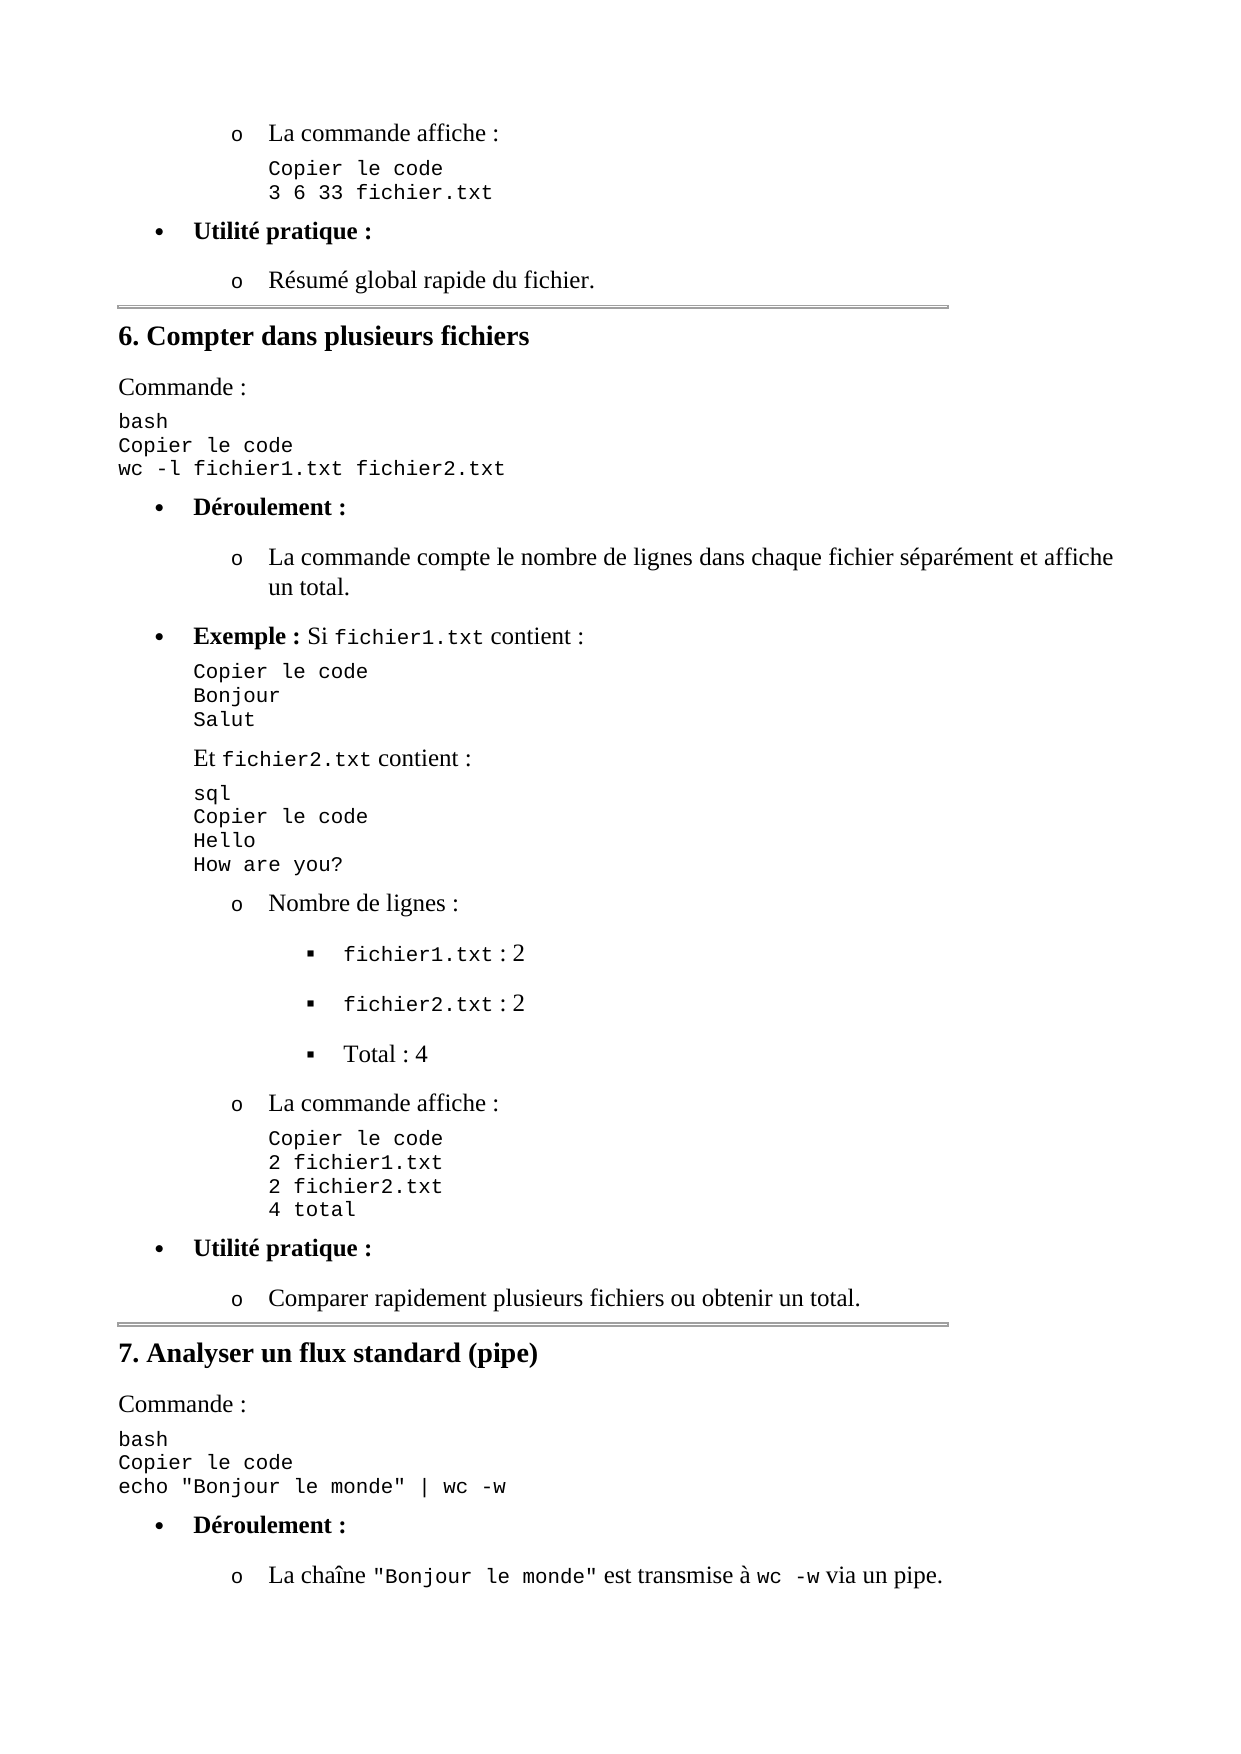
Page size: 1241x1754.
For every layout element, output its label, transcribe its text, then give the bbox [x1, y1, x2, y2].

list La commande affiche : [231, 118, 1122, 148]
list Nombre de lignes : [231, 888, 1122, 917]
text wc -l fichier1.txt fichier2.txt [118, 458, 1122, 482]
text Salut [193, 708, 1122, 732]
text 3 6 33 fichier.txt [268, 182, 1122, 205]
text Bonjour [193, 685, 1122, 708]
text How are you? [193, 853, 1122, 877]
text Et fichier2.txt contient : [193, 743, 1122, 772]
list Total : 4 [306, 1039, 1122, 1068]
list fichier2.txt : 2 [306, 988, 1122, 1018]
text Commande : [118, 372, 1122, 401]
text bash [118, 411, 1122, 435]
text Copier le code [118, 435, 1122, 458]
list Comparer rapidement plusieurs fichiers ou obtenir un total. [231, 1283, 1122, 1313]
text Hello [193, 830, 1122, 853]
list Utilité pratique : [156, 216, 1122, 244]
list Résumé global rapide du fichier. [231, 265, 1122, 295]
subtitle 6. Compter dans plusieurs fichiers [118, 319, 1122, 351]
text Commande : [118, 1389, 1122, 1418]
text Copier le code [268, 1128, 1122, 1152]
text Copier le code [193, 806, 1122, 830]
text 2 fichier1.txt [268, 1152, 1122, 1176]
list fichier1.txt : 2 [306, 938, 1122, 968]
text Copier le code [193, 661, 1122, 685]
text echo "Bonjour le monde" | wc -w [118, 1476, 1122, 1500]
list Exemple : Si fichier1.txt contient : [156, 621, 1122, 651]
list Déroulement : [156, 492, 1122, 521]
text Copier le code [118, 1452, 1122, 1476]
list La commande compte le nombre de lignes dans chaque fichier séparément et affiche un total. [231, 542, 1122, 600]
text Copier le code [268, 158, 1122, 182]
list Déroulement : [156, 1510, 1122, 1539]
subtitle 7. Analyser un flux standard (pipe) [118, 1336, 1122, 1369]
list La commande affiche : [231, 1088, 1122, 1118]
text bash [118, 1429, 1122, 1452]
list Utilité pratique : [156, 1233, 1122, 1262]
text 4 total [268, 1199, 1122, 1223]
text 2 fichier2.txt [268, 1176, 1122, 1199]
list La chaîne "Bonjour le monde" est transmise à wc -w via un pipe. [231, 1560, 1122, 1589]
text sql [193, 783, 1122, 806]
